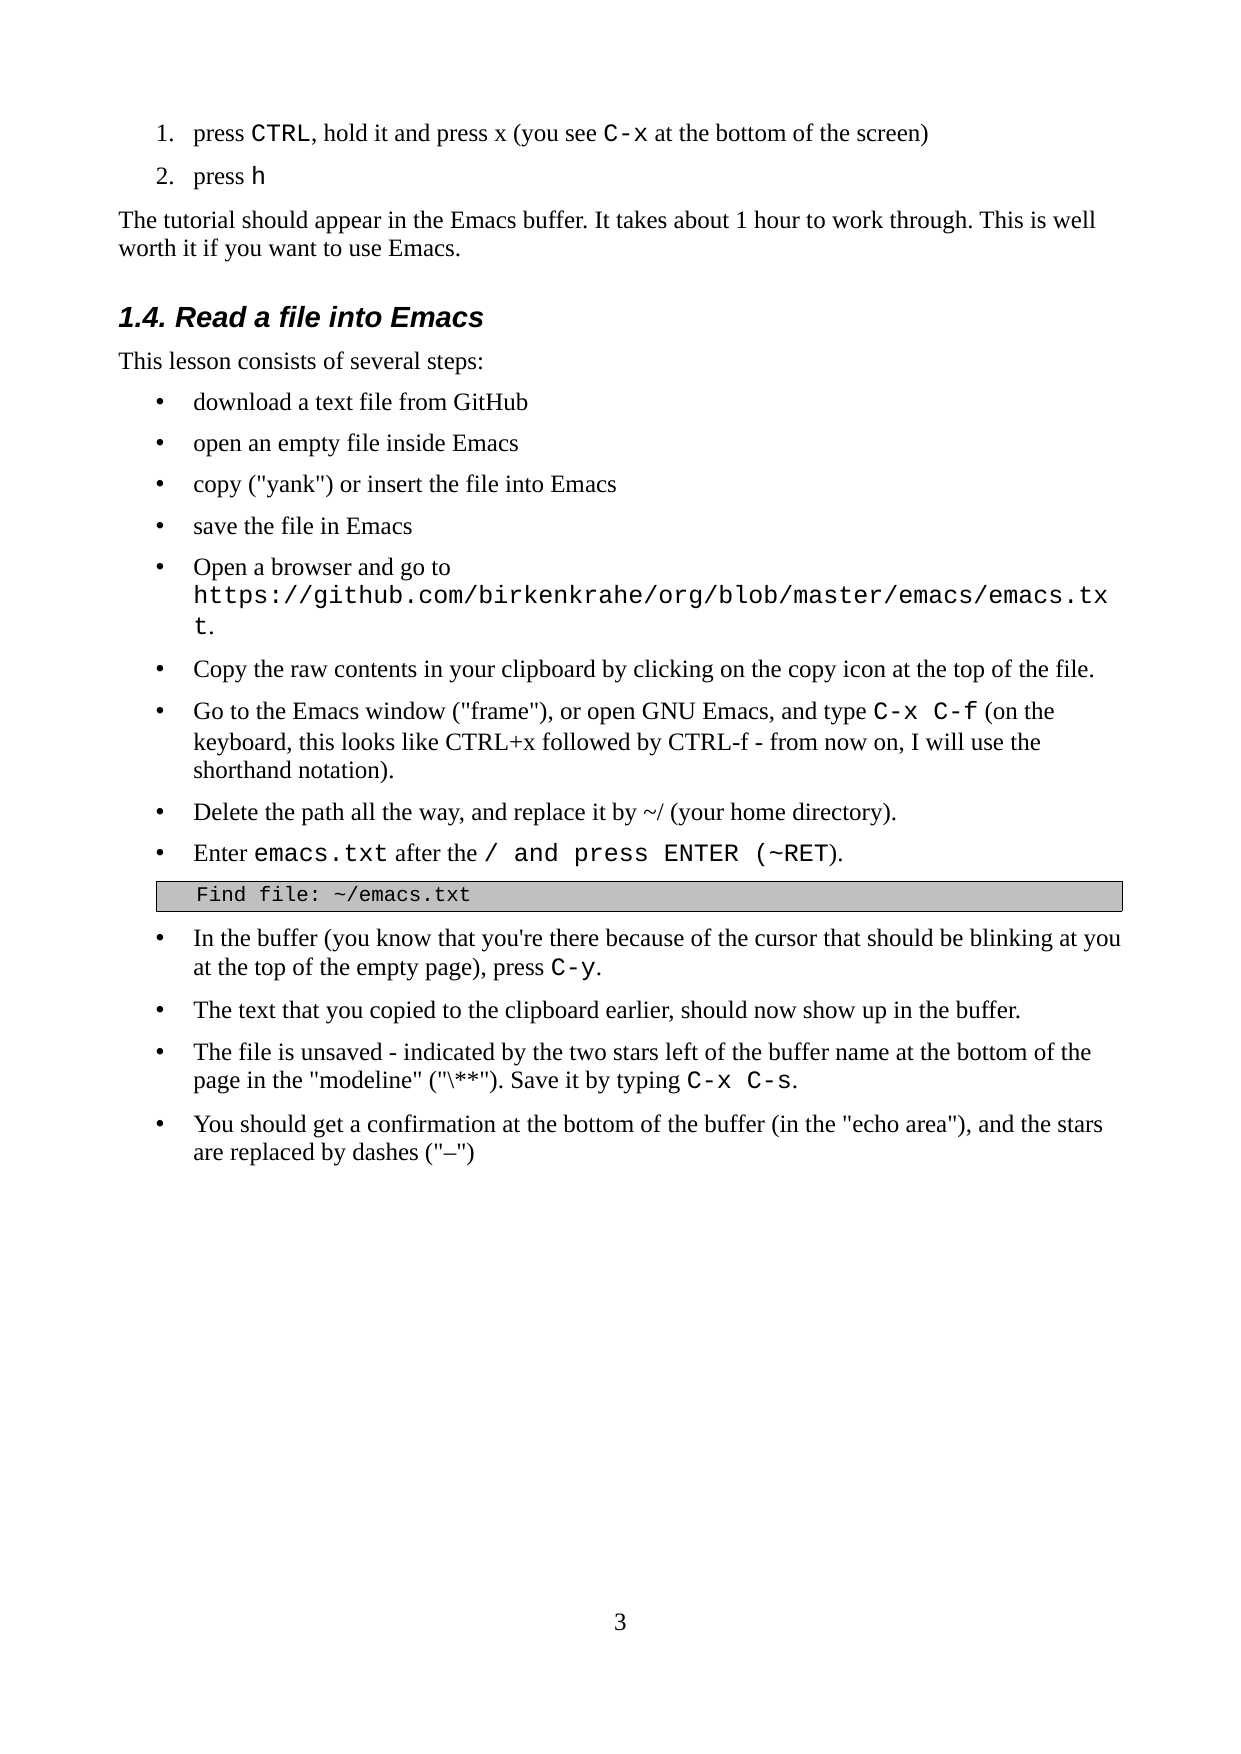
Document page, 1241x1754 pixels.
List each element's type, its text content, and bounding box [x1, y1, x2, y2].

list The file is unsaved - indicated by the two stars left of the buffer name at the bottom of the page in the "modeline" ("\**"). Save it by typing C-x C-s. [156, 1037, 1122, 1096]
list Find file: ~/emacs.txt [157, 882, 1122, 911]
subtitle Read a file into Emacs [118, 300, 1122, 333]
list You should get a confirmation at the bottom of the buffer (in the "echo area"), and the stars are replaced by dashes ("­–") [156, 1109, 1122, 1166]
list copy ("yank") or insert the file into Emacs [156, 469, 1122, 498]
list download a text file from GitHub [156, 387, 1122, 416]
list Enter emacs.txt after the / and press ENTER (~RET). [156, 838, 1122, 869]
list open an empty file inside Emacs [156, 428, 1122, 457]
list Delete the path all the way, and replace it by ~/ (your home directory). [156, 797, 1122, 825]
list The text that you copied to the clipboard earlier, should now show up in the buffer. [156, 995, 1122, 1024]
list press CTRL, hold it and press x (you see C-x at the bottom of the screen) [156, 118, 1122, 149]
text The tutorial should appear in the Emacs buffer. It takes about 1 hour to work through. This is well worth it if you want to use Emacs. [118, 205, 1122, 262]
list In the buffer (you know that you're there because of the cursor that should be blinking at you at the top of the empty page), press C-y. [156, 923, 1122, 983]
list save the file in Emacs [156, 511, 1122, 539]
list Go to the Emacs window ("frame"), or open GNU Emacs, and type C-x C-f (on the keyboard, this looks like CTRL+x followed by CTRL-f - from now on, I will use the shorthand notation). [156, 696, 1122, 784]
list Copy the raw contents in your clipboard by clicking on the copy icon at the top of the file. [156, 654, 1122, 683]
text This lesson consists of several steps: [118, 346, 1122, 374]
list press h [156, 161, 1122, 192]
list Open a browser and go to https://github.com/birkenkrahe/org/blob/master/emacs/emacs.txt. [156, 552, 1122, 642]
